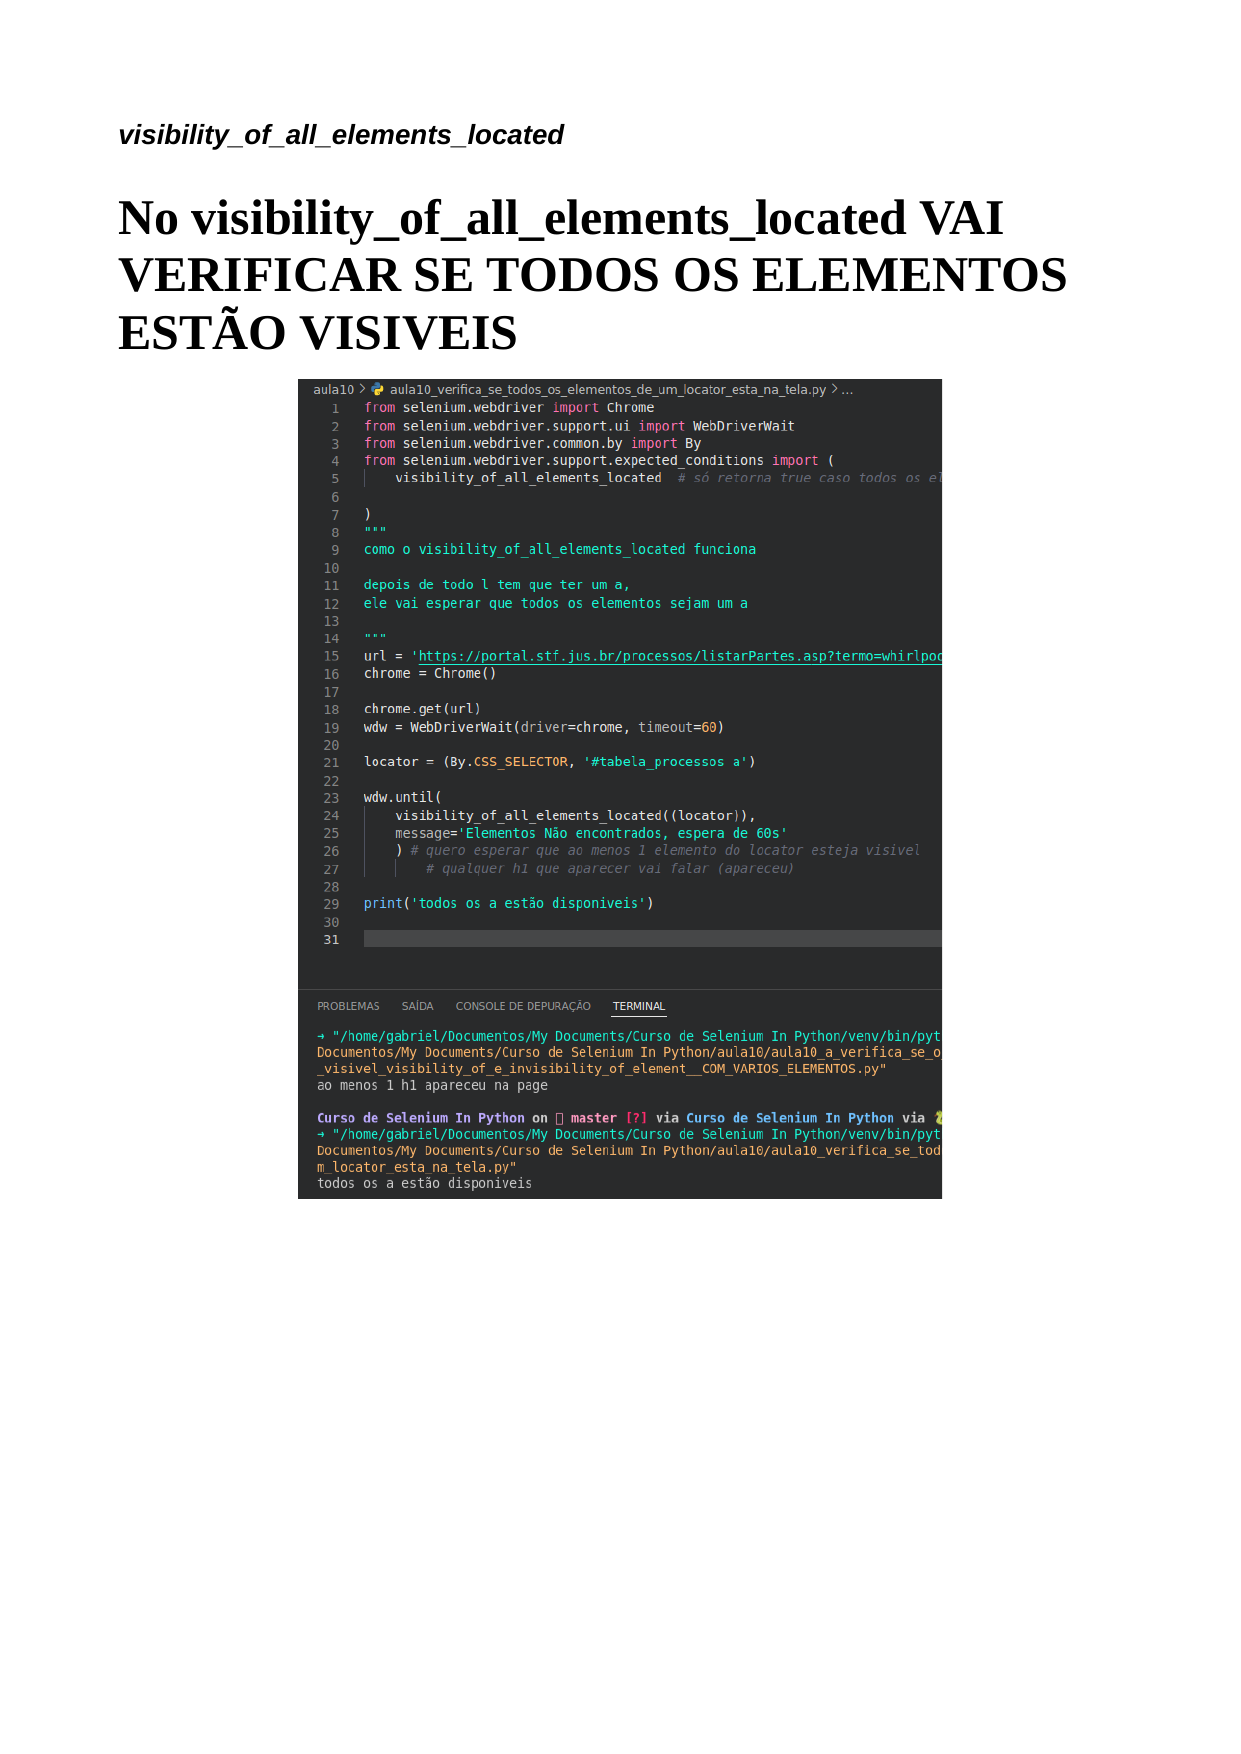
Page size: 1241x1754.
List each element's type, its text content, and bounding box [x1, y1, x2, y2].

picture [298, 379, 943, 1199]
subtitle No visibility_of_all_elements_located VAI VERIFICAR SE TODOS OS ELEMENTOS ESTÃO VISIVEIS [118, 187, 1122, 360]
subtitle visibility_of_all_elements_located [118, 118, 1122, 150]
